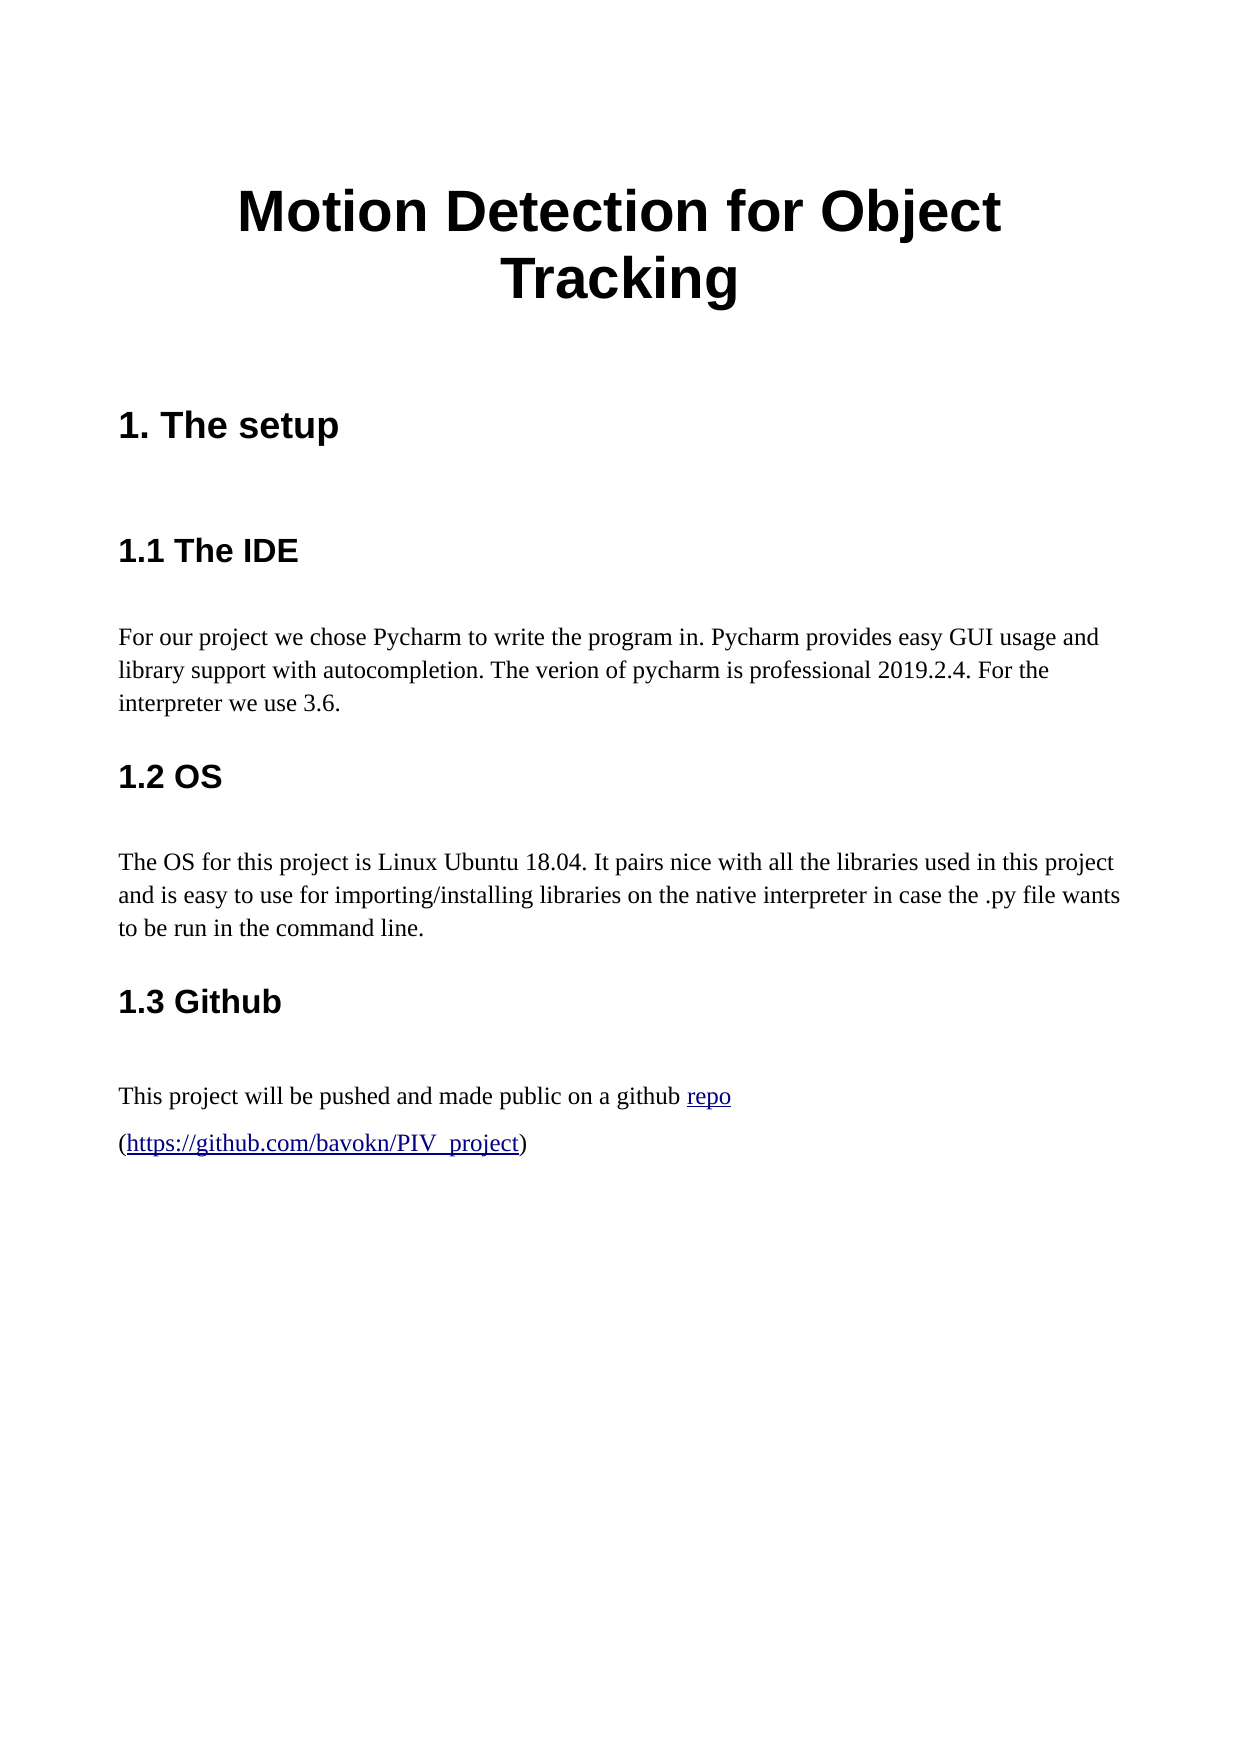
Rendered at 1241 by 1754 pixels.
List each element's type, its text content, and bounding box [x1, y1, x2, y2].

subtitle 1.1 The IDE [118, 531, 1122, 570]
subtitle 1.2 OS [118, 757, 1122, 795]
text For our project we chose Pycharm to write the program in. Pycharm provides easy GUI usage and library support with autocompletion. The verion of pycharm is professional 2019.2.4. For the interpreter we use 3.6. [118, 622, 1122, 717]
subtitle 1. The setup [118, 403, 1122, 447]
title Motion Detection for Object Tracking [118, 176, 1122, 311]
text The OS for this project is Linux Ubuntu 18.04. It pairs nice with all the libraries used in this project and is easy to use for importing/installing libraries on the native interpreter in case the .py file wants to be run in the command line. [118, 847, 1122, 942]
text (https://github.com/bavokn/PIV_project) [118, 1128, 1122, 1157]
text This project will be pushed and made public on a github repo [118, 1081, 1122, 1109]
subtitle 1.3 Github [118, 982, 1122, 1021]
